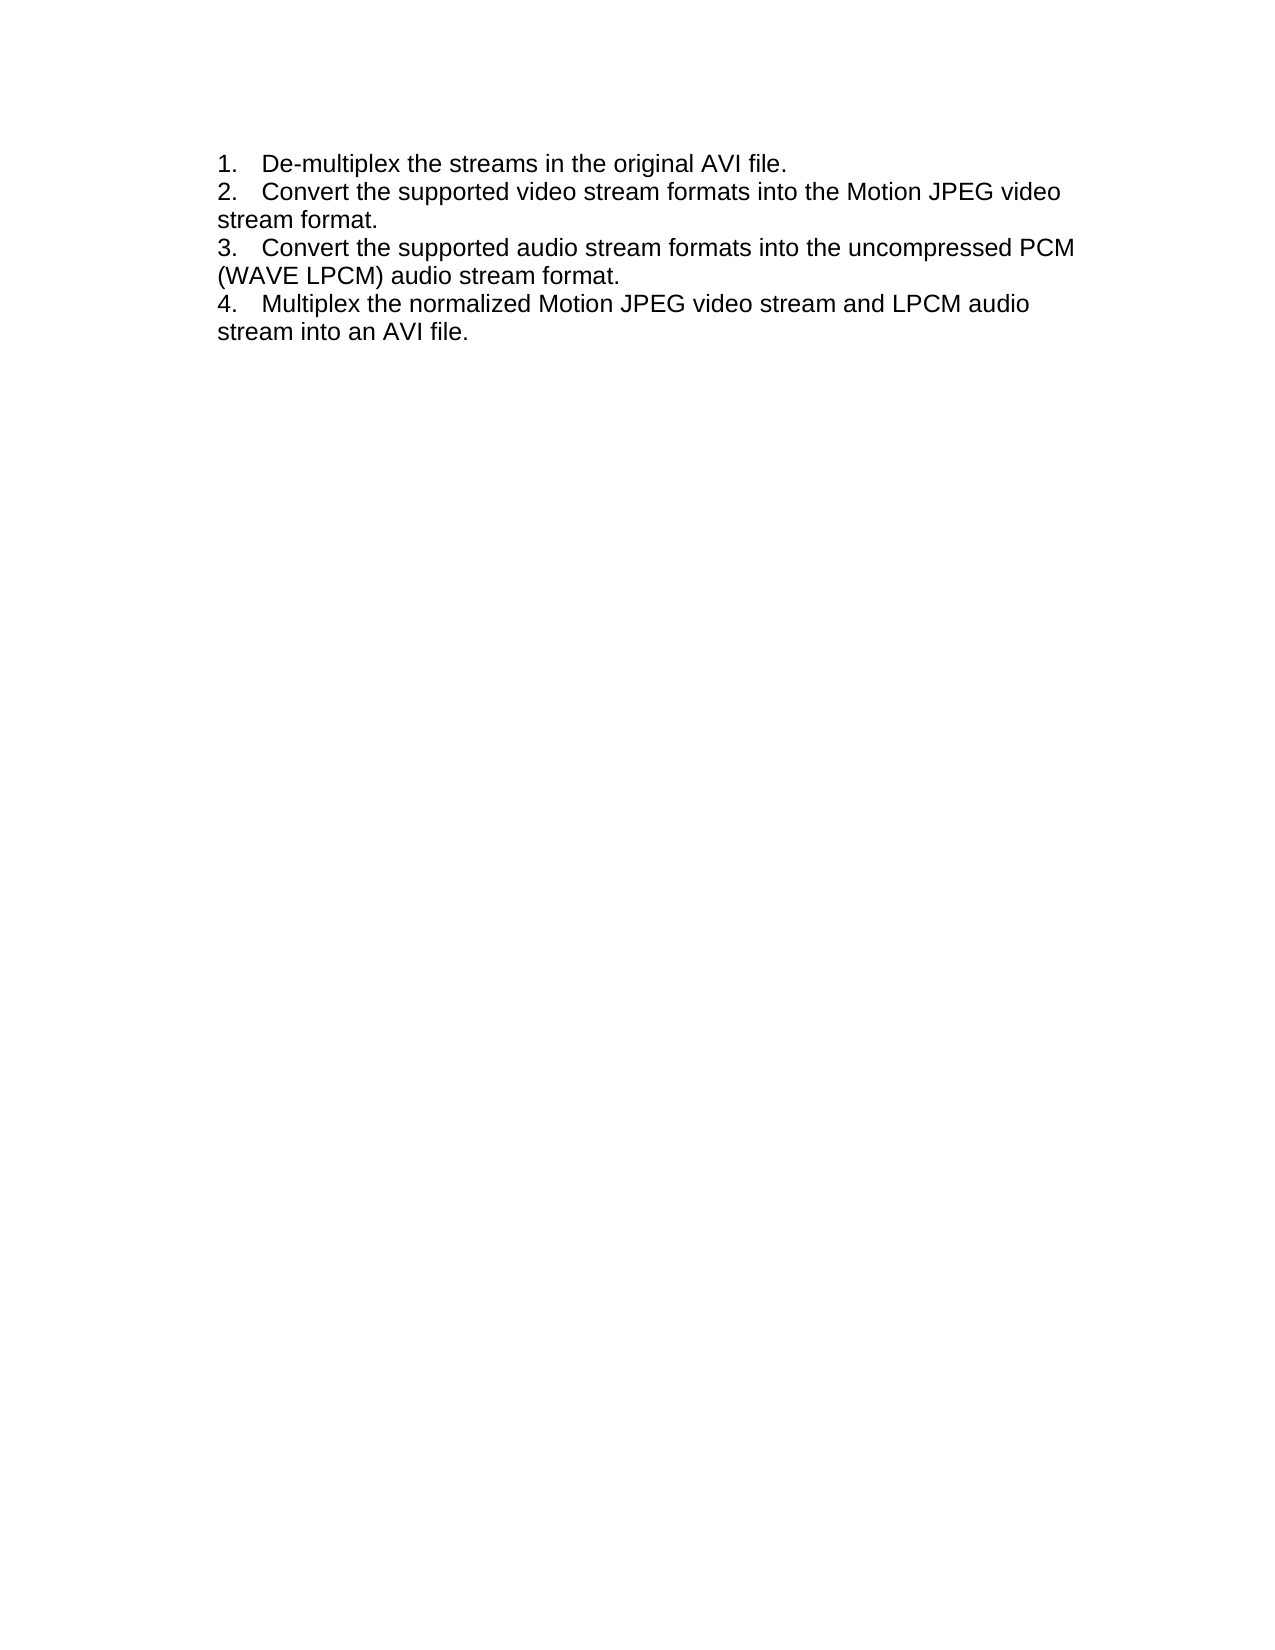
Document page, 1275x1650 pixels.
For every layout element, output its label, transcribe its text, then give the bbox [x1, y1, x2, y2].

list 1. De-multiplex the streams in the original AVI file. [187, 150, 1087, 178]
list 3. Convert the supported audio stream formats into the uncompressed PCM (WAVE LPCM) audio stream format. [187, 234, 1087, 290]
list 2. Convert the supported video stream formats into the Motion JPEG video stream format. [187, 178, 1087, 234]
list 4. Multiplex the normalized Motion JPEG video stream and LPCM audio stream into an AVI file. [187, 290, 1087, 346]
